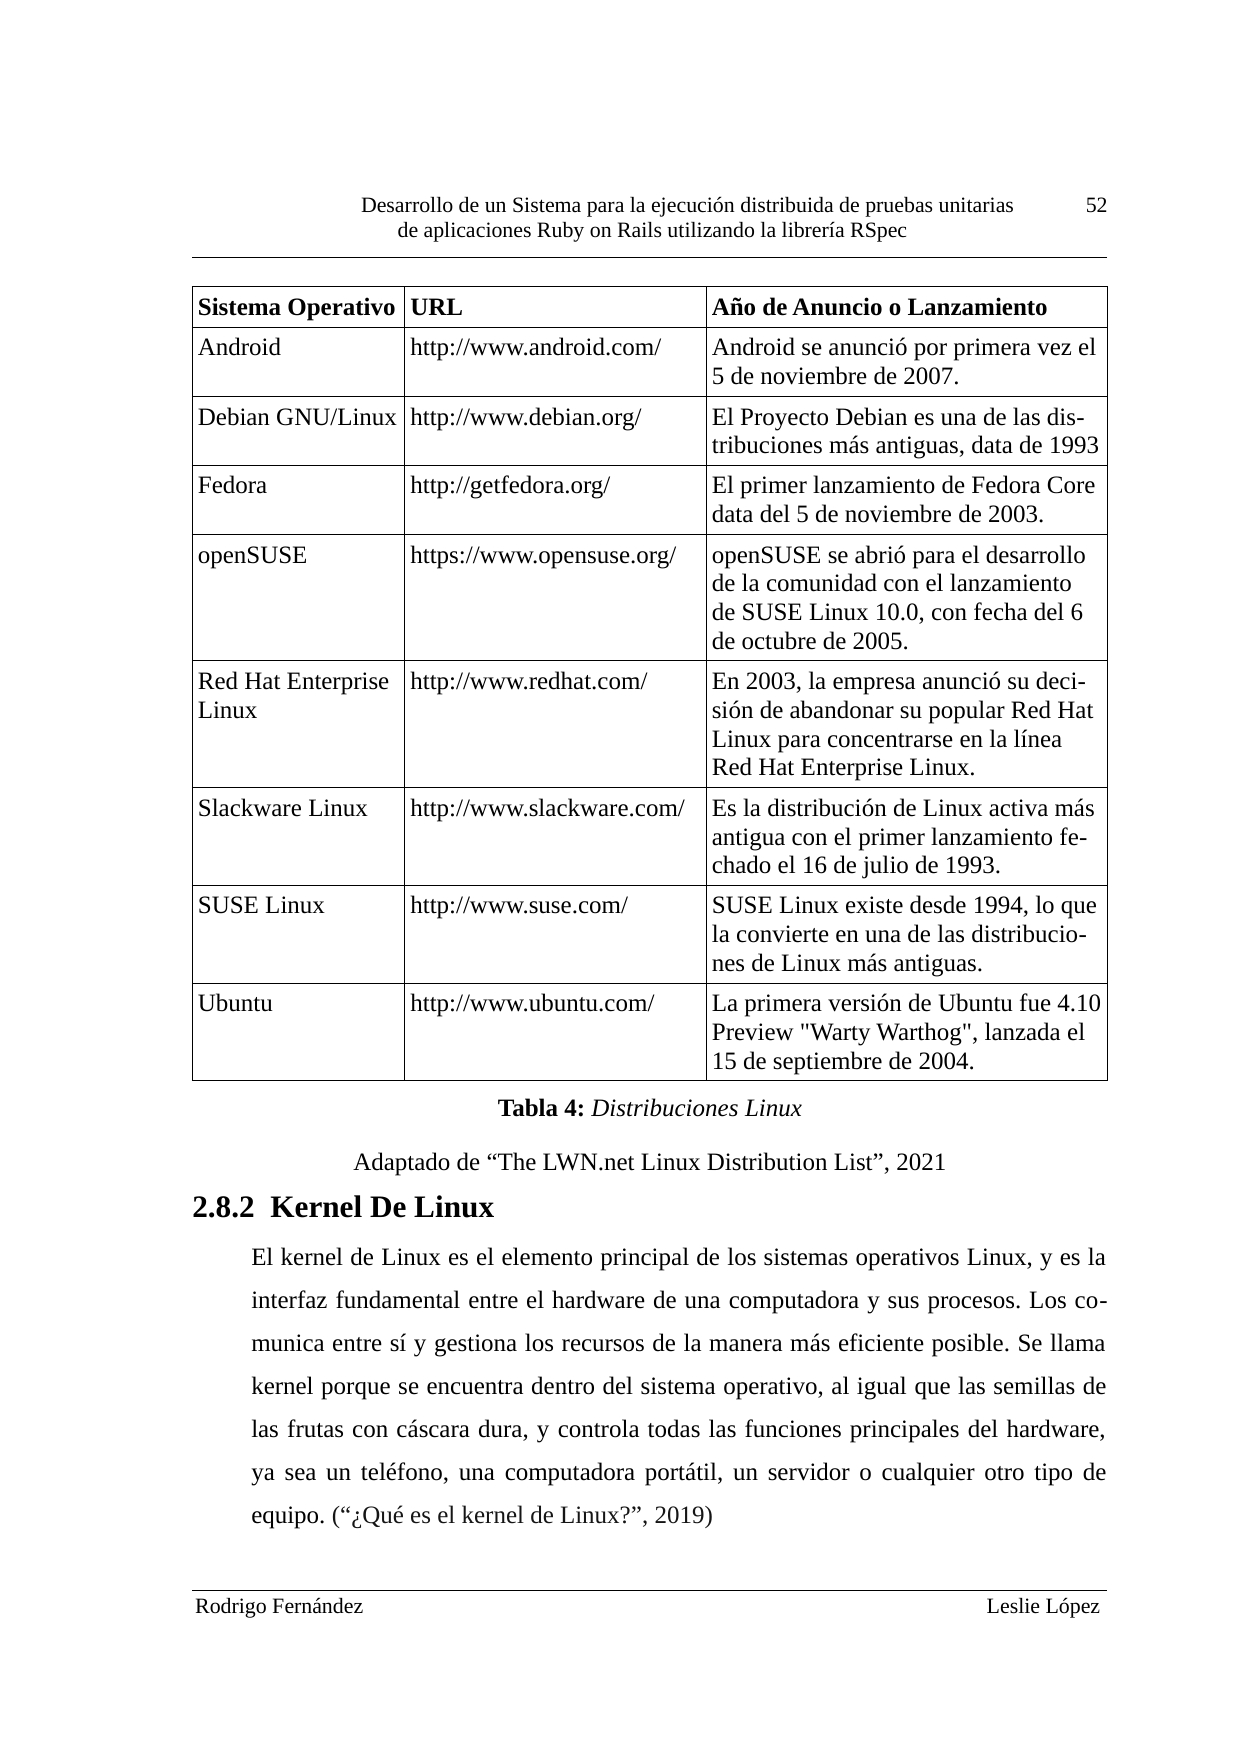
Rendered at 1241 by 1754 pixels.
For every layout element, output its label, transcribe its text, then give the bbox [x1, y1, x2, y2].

text Adaptado de “The LWN.net Linux Distribution List”, 2021⁠ [192, 1147, 1107, 1176]
table_cell http://www.slackware.com/ [405, 788, 706, 885]
table_cell SUSE Linux [193, 886, 404, 983]
table_cell SUSE Linux existe desde 1994, lo que la convierte en una de las distribucio­nes de Linux más antiguas. [707, 886, 1107, 983]
table_cell Ubuntu [193, 984, 404, 1080]
subtitle Kernel de Linux [192, 1188, 1107, 1224]
table_header Sistema Operativo [193, 287, 404, 327]
table_cell Es la distribución de Linux activa más antigua con el primer lanzamiento fe­chado el 16 de julio de 1993. [707, 788, 1107, 885]
table_cell Slackware Linux [193, 788, 404, 885]
table_cell openSUSE [193, 535, 404, 660]
table_header URL [405, 287, 706, 327]
table_cell En 2003, la empresa anunció su deci­sión de abandonar su popular Red Hat Linux para concentrarse en la línea Red Hat Enterprise Linux. [707, 661, 1107, 787]
table_cell La primera versión de Ubuntu fue 4.10 Preview "Warty Warthog", lanzada el 15 de septiembre de 2004. [707, 984, 1107, 1080]
table_cell https://www.opensuse.org/ [405, 535, 706, 660]
table_cell http://getfedora.org/ [405, 466, 706, 534]
table_cell Android [193, 328, 404, 396]
table_cell Red Hat Enterprise Linux [193, 661, 404, 787]
table_cell Fedora [193, 466, 404, 534]
table_cell Debian GNU/Linux [193, 397, 404, 465]
text Tabla 4: Distribuciones Linux [192, 1093, 1107, 1122]
table_cell El Proyecto Debian es una de las dis­tribuciones más antiguas, data de 1993 [707, 397, 1107, 465]
table_cell http://www.ubuntu.com/ [405, 984, 706, 1080]
table_cell http://www.android.com/ [405, 328, 706, 396]
table_header Año de Anuncio o Lanzamiento [707, 287, 1107, 327]
table_cell http://www.suse.com/ [405, 886, 706, 983]
table_cell http://www.debian.org/ [405, 397, 706, 465]
table_cell openSUSE se abrió para el desarrollo de la comunidad con el lanzamiento de SUSE Linux 10.0, con fecha del 6 de octubre de 2005. [707, 535, 1107, 660]
text El kernel de Linux es el elemento principal de los sistemas operativos Linux, y es la interfaz fundamental entre el hardware de una computadora y sus procesos. Los co­munica entre sí y gestiona los recursos de la manera más eficiente posible. Se llama kernel porque se encuentra dentro del sistema operativo, al igual que las semillas de las frutas con cáscara dura, y controla todas las funciones principales del hardware, ya sea un teléfono, una computadora portátil, un servidor o cualquier otro tipo de equipo. (“¿Qué es el kernel de Linux?”, 2019) [251, 1242, 1107, 1529]
table_cell Android se anunció por primera vez el 5 de noviembre de 2007. [707, 328, 1107, 396]
table_cell http://www.redhat.com/ [405, 661, 706, 787]
table_cell El primer lanzamiento de Fedora Core data del 5 de noviembre de 2003. [707, 466, 1107, 534]
